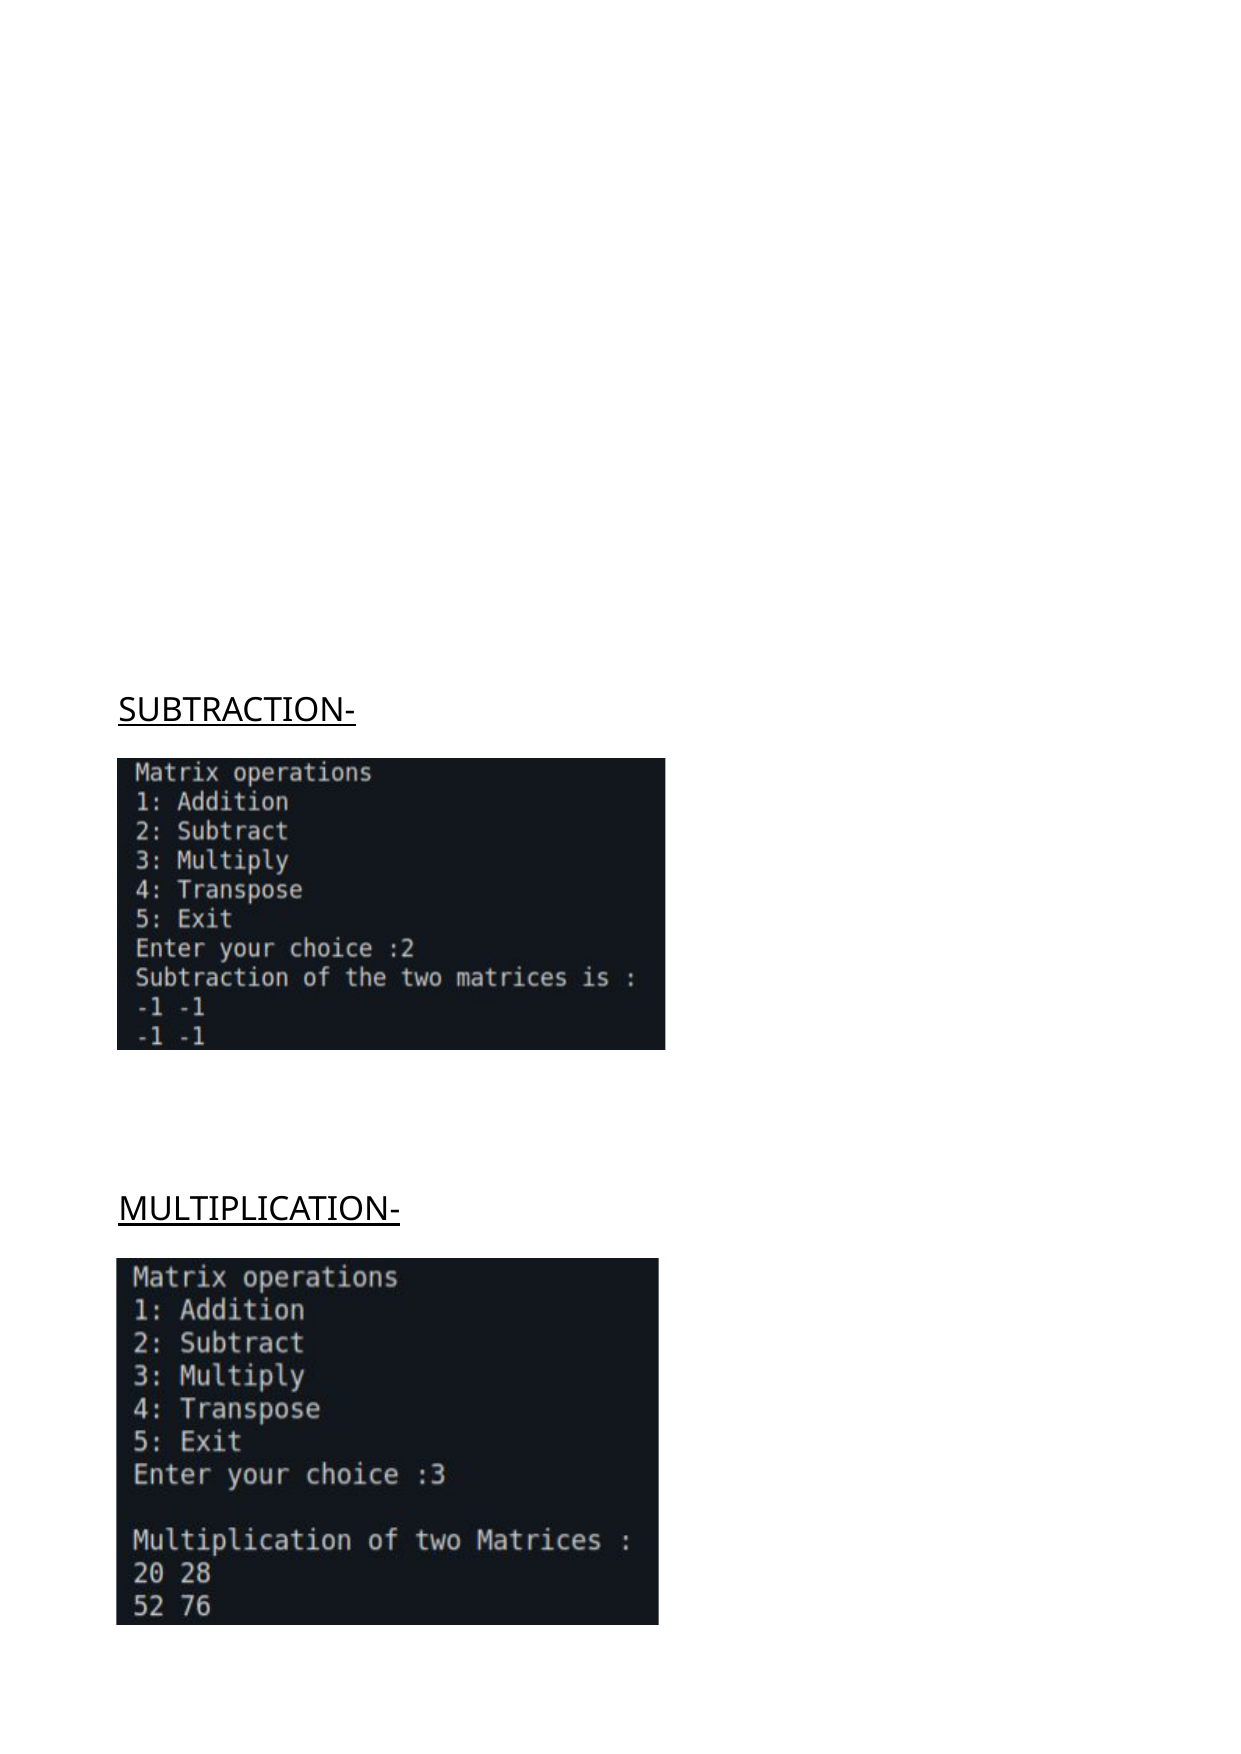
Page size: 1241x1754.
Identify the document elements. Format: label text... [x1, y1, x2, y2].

picture [117, 758, 666, 1050]
picture [116, 1258, 659, 1625]
text SUBTRACTION- [118, 685, 1122, 731]
text MULTIPLICATION- [118, 1185, 1122, 1230]
